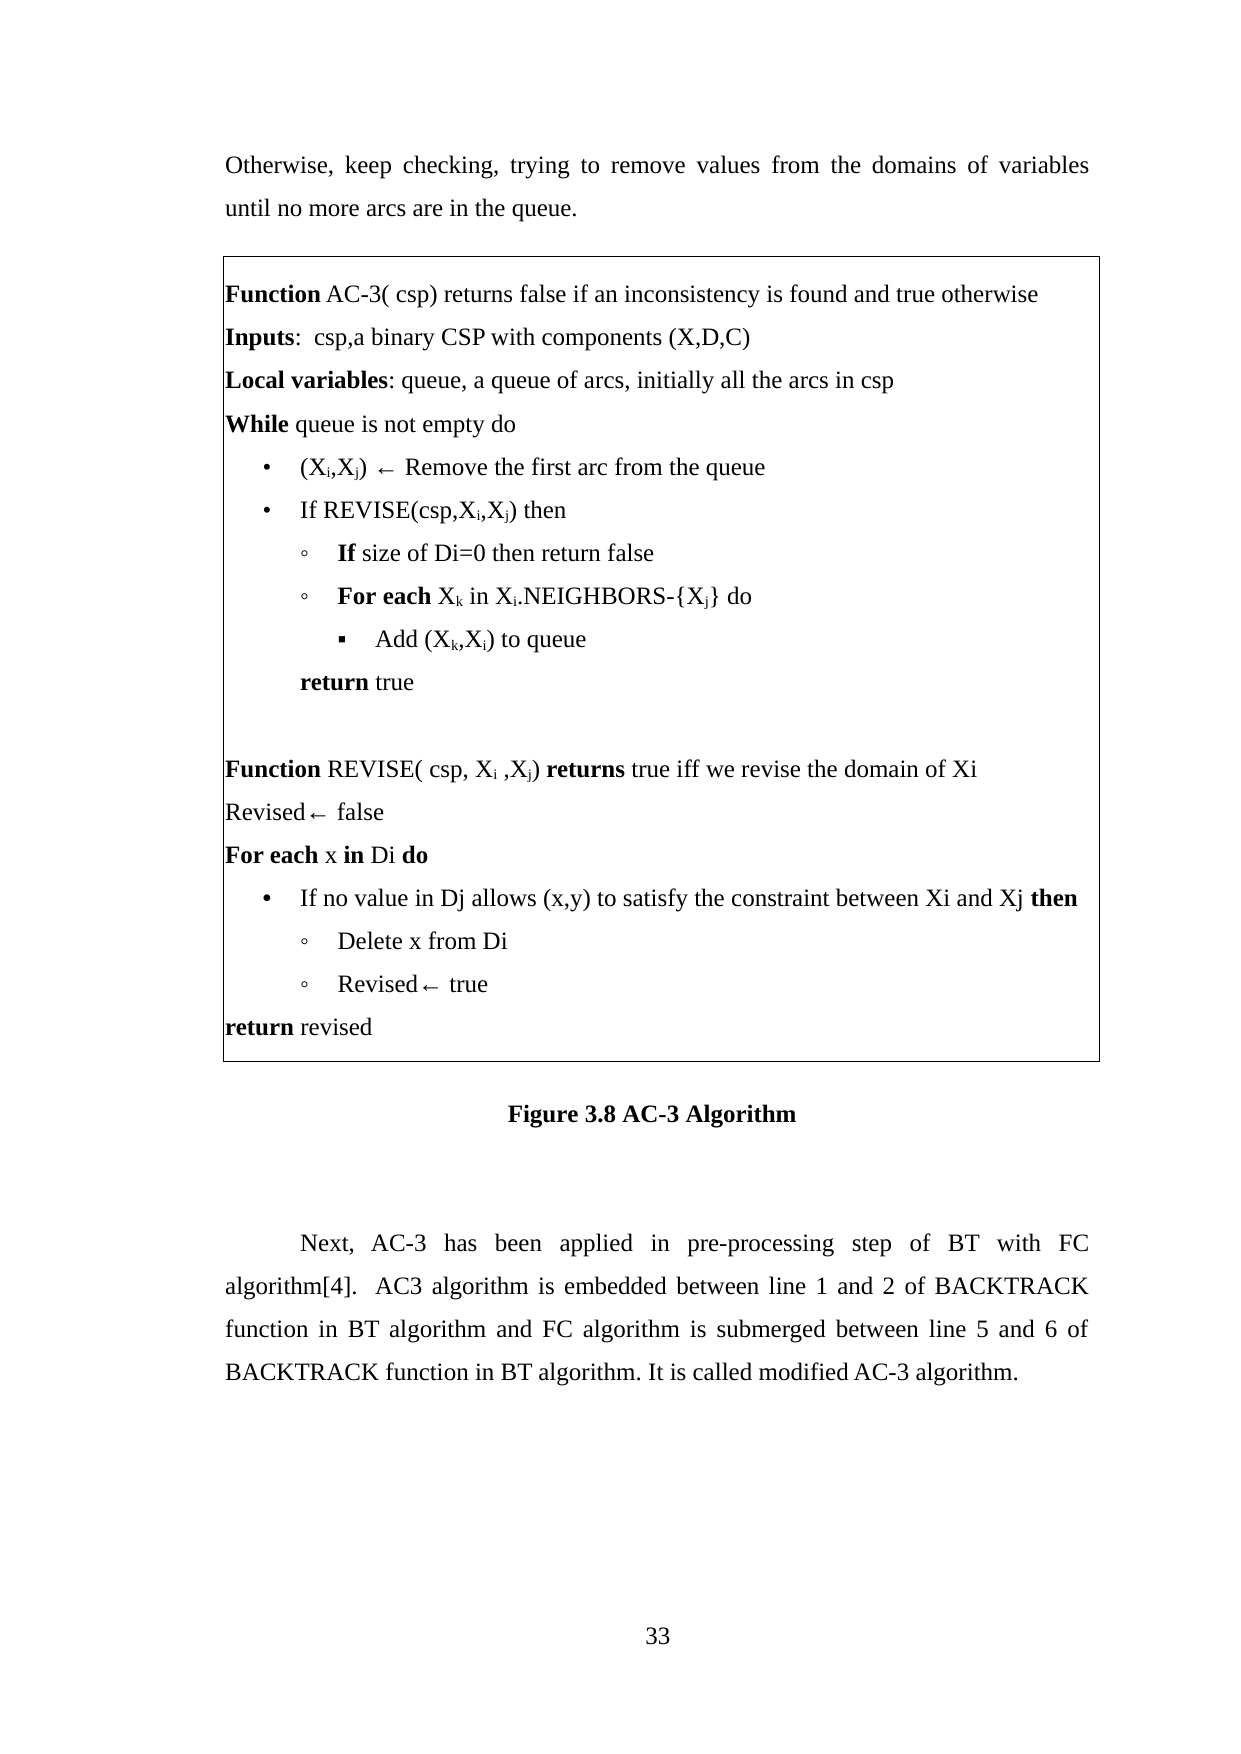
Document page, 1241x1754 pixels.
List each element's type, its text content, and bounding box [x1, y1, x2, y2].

title While queue is not empty do [225, 409, 1090, 437]
title Next, AC-3 has been applied in pre-processing step of BT with FC algorithm[4]. AC3 algorithm is embedded between line 1 and 2 of BACKTRACK function in BT algorithm and FC algorithm is submerged between line 5 and 6 of BACKTRACK function in BT algorithm. It is called modified AC-3 algorithm. [225, 1228, 1090, 1386]
title Function REVISE( csp, Xi ,Xj) returns true iff we revise the domain of Xi [225, 754, 1090, 782]
title Function AC-3( csp) returns false if an inconsistency is found and true otherwise [225, 279, 1090, 308]
title Inputs: csp,a binary CSP with components (X,D,C) [225, 322, 1090, 351]
title Add (Xk,Xi) to queue [337, 624, 1090, 653]
text Figure 3.8 AC-3 Algorithm [225, 1099, 1090, 1127]
title return true [225, 667, 1090, 696]
title Delete x from Di [300, 926, 1090, 955]
title Revised← false [225, 797, 1090, 826]
title If no value in Dj allows (x,y) to satisfy the constraint between Xi and Xj then [262, 883, 1090, 912]
text Otherwise, keep checking, trying to remove values from the domains of variables until no more arcs are in the queue. [225, 150, 1090, 222]
title For each Xk in Xi.NEIGHBORS-{Xj} do [300, 581, 1090, 610]
title Local variables: queue, a queue of arcs, initially all the arcs in csp [225, 366, 1090, 394]
title return revised [225, 1012, 1090, 1041]
title If size of Di=0 then return false [300, 538, 1090, 567]
title Revised← true [300, 969, 1090, 998]
title For each x in Di do [225, 840, 1090, 869]
title If REVISE(csp,Xi,Xj) then [262, 495, 1090, 524]
title (Xi,Xj) ← Remove the first arc from the queue [262, 452, 1090, 481]
